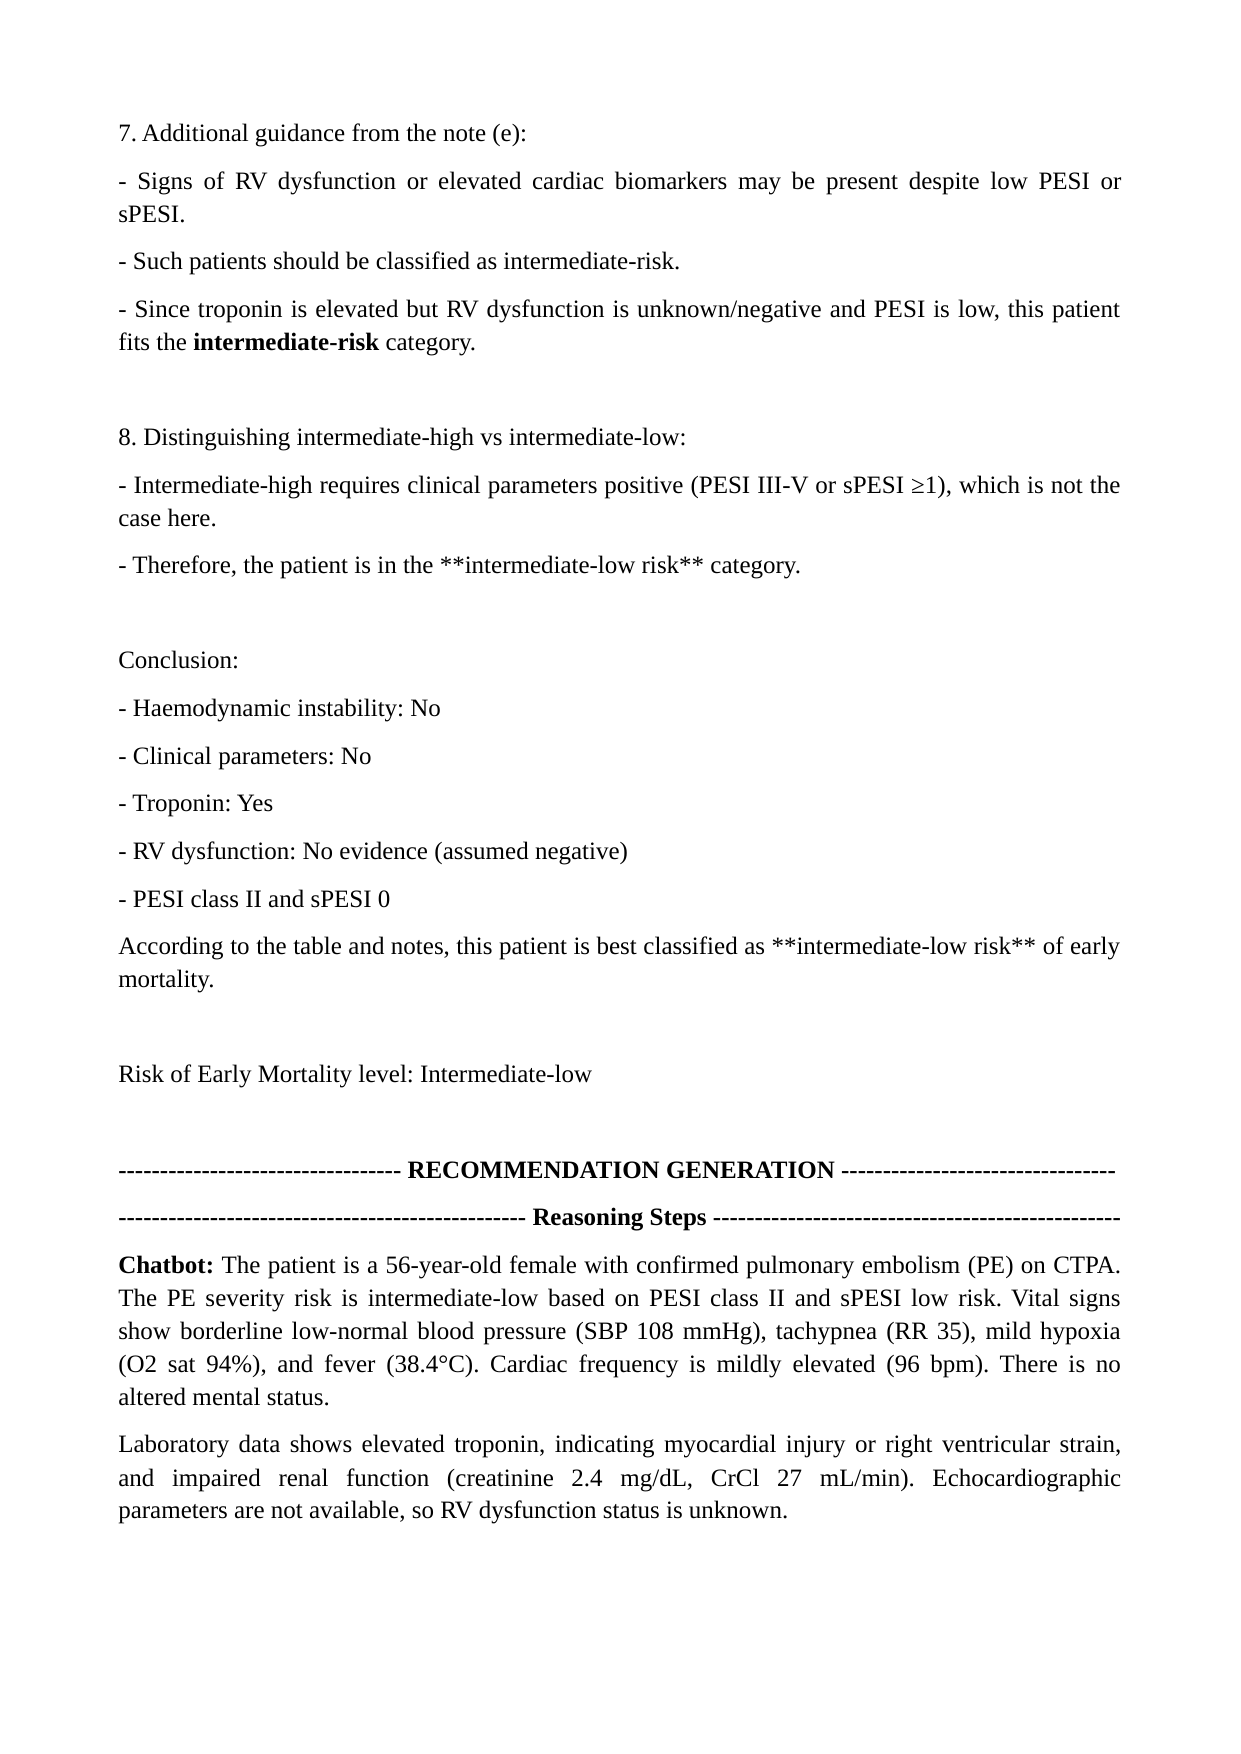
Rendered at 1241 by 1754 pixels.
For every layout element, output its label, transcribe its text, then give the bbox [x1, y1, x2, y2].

text 7. Additional guidance from the note (e): [118, 118, 1122, 147]
text ---------------------------------- RECOMMENDATION GENERATION --------------------------------- [118, 1155, 1122, 1183]
text - Such patients should be classified as intermediate-risk. [118, 246, 1122, 275]
text - Haemodynamic instability: No [118, 693, 1122, 722]
text - Troponin: Yes [118, 788, 1122, 817]
text Laboratory data shows elevated troponin, indicating myocardial injury or right ventricular strain, and impaired renal function (creatinine 2.4 mg/dL, CrCl 27 mL/min). Echocardiographic parameters are not available, so RV dysfunction status is unknown. [118, 1429, 1122, 1524]
text - Signs of RV dysfunction or elevated cardiac biomarkers may be present despite low PESI or sPESI. [118, 166, 1122, 227]
text According to the table and notes, this patient is best classified as **intermediate-low risk** of early mortality. [118, 931, 1122, 993]
text - Since troponin is elevated but RV dysfunction is unknown/negative and PESI is low, this patient fits the intermediate-risk category. [118, 294, 1122, 356]
text Risk of Early Mortality level: Intermediate-low [118, 1059, 1122, 1088]
text - RV dysfunction: No evidence (assumed negative) [118, 836, 1122, 865]
text 8. Distinguishing intermediate-high vs intermediate-low: [118, 422, 1122, 451]
text - PESI class II and sPESI 0 [118, 884, 1122, 912]
text Chatbot: The patient is a 56-year-old female with confirmed pulmonary embolism (PE) on CTPA. The PE severity risk is intermediate-low based on PESI class II and sPESI low risk. Vital signs show borderline low-normal blood pressure (SBP 108 mmHg), tachypnea (RR 35), mild hypoxia (O2 sat 94%), and fever (38.4°C). Cardiac frequency is mildly elevated (96 bpm). There is no altered mental status. [118, 1250, 1122, 1411]
text - Intermediate-high requires clinical parameters positive (PESI III-V or sPESI ≥1), which is not the case here. [118, 470, 1122, 532]
text - Therefore, the patient is in the **intermediate-low risk** category. [118, 550, 1122, 579]
text ------------------------------------------------- Reasoning Steps ------------------------------------------------- [118, 1202, 1122, 1231]
text Conclusion: [118, 646, 1122, 674]
text - Clinical parameters: No [118, 741, 1122, 769]
